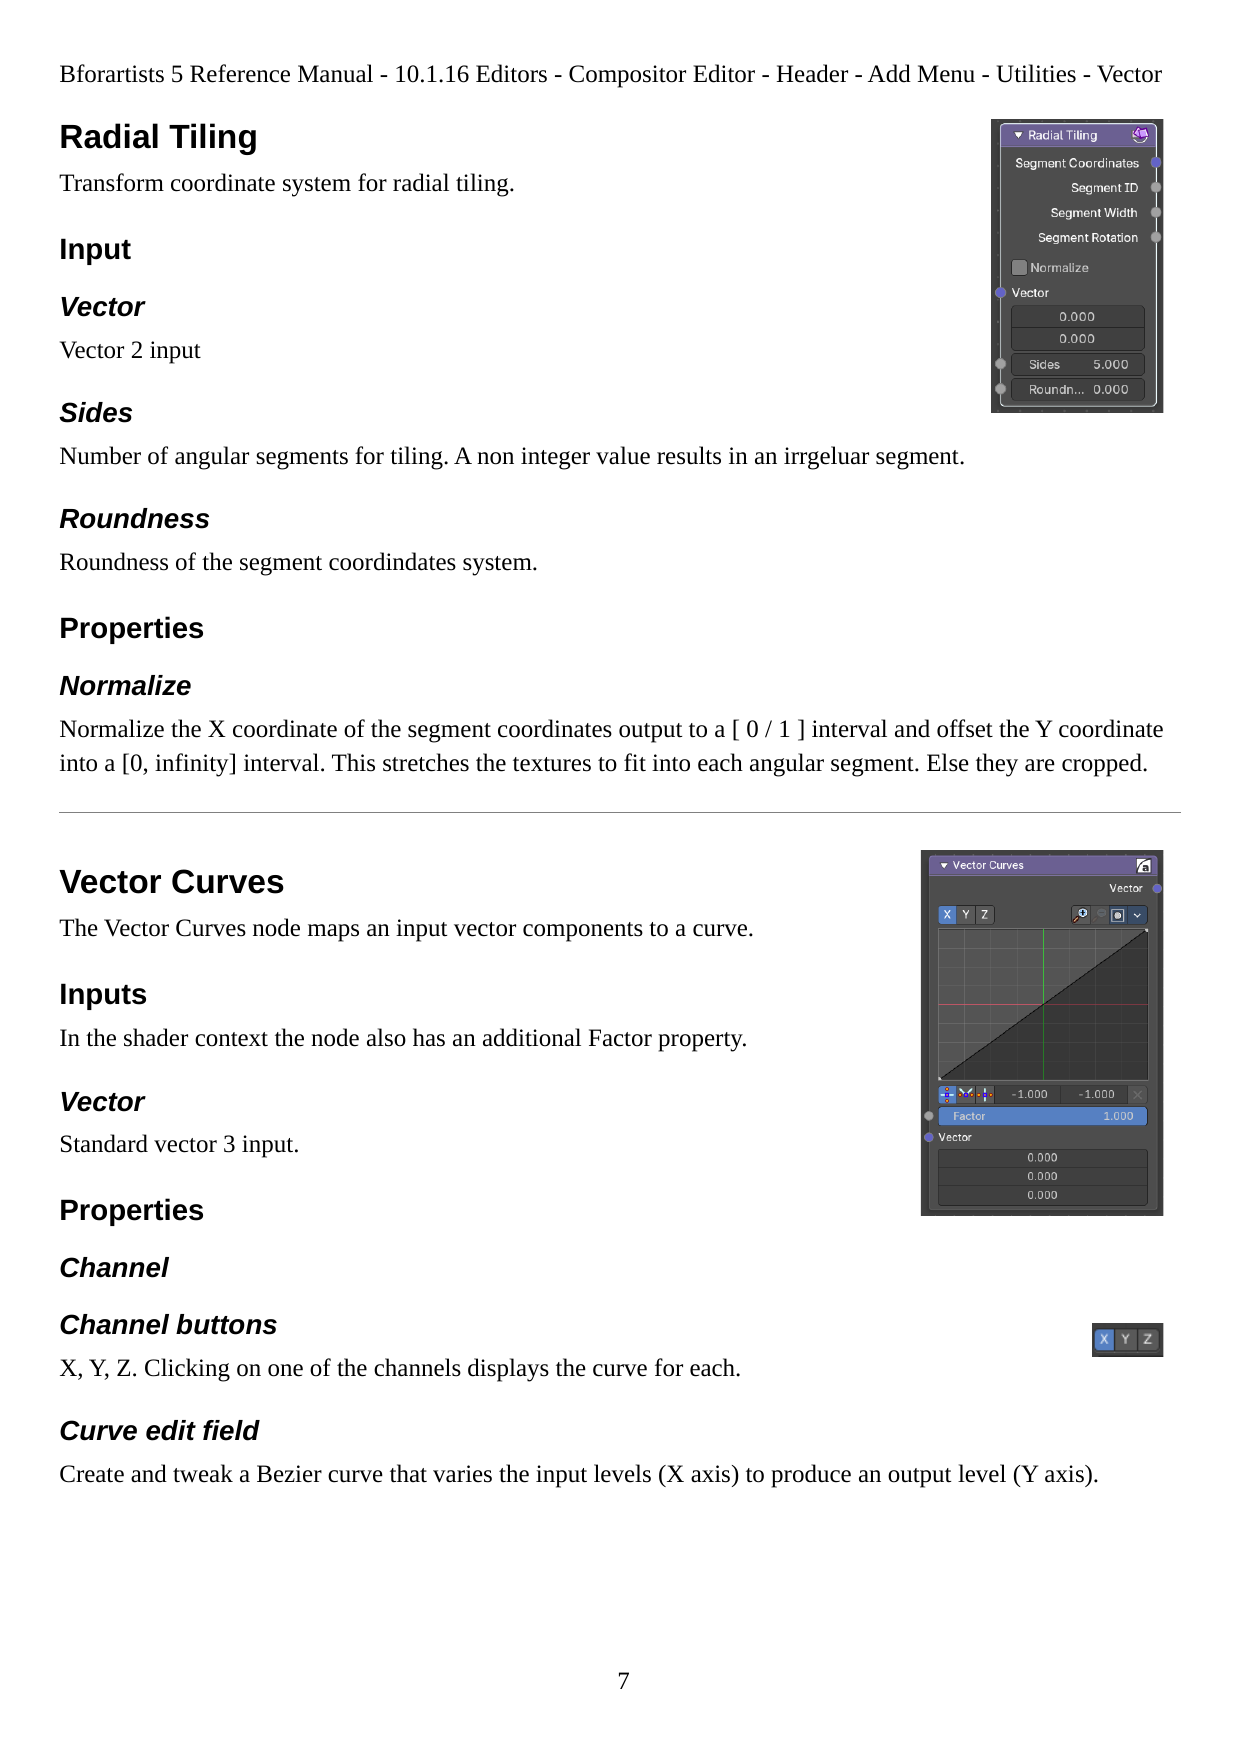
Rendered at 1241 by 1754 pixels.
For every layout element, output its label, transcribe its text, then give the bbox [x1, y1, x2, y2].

text [1164, 335, 1181, 364]
subtitle Vector Curves [59, 862, 920, 901]
text Normalize the X coordinate of the segment coordinates output to a [ 0 / 1 ] interval and offset the Y coordinate into a [0, infinity] interval. This stretches the textures to fit into each angular segment. Else they are cropped. [59, 714, 1181, 777]
subtitle Properties [59, 1193, 1181, 1227]
subtitle Channel [59, 1252, 1181, 1284]
text In the shader context the node also has an additional Factor property. [59, 1023, 920, 1052]
text [1164, 1129, 1181, 1158]
picture [1092, 1323, 1164, 1357]
subtitle [1164, 1085, 1181, 1117]
text Transform coordinate system for radial tiling. [59, 168, 991, 197]
text The Vector Curves node maps an input vector components to a curve. [59, 913, 920, 942]
subtitle Properties [59, 611, 1181, 644]
text Vector 2 input [59, 335, 991, 364]
subtitle Roundness [59, 503, 1181, 534]
subtitle Channel buttons [59, 1309, 1181, 1341]
subtitle Input [59, 232, 991, 266]
subtitle [1164, 291, 1181, 323]
subtitle [1164, 977, 1181, 1011]
subtitle Vector [59, 291, 991, 323]
text Roundness of the segment coordindates system. [59, 547, 1181, 576]
text Number of angular segments for tiling. A non integer value results in an irrgeluar segment. [59, 441, 1181, 470]
subtitle Inputs [59, 977, 920, 1011]
subtitle [1164, 862, 1181, 901]
subtitle Sides [59, 397, 1181, 429]
text X, Y, Z. Clicking on one of the channels displays the curve for each. [59, 1353, 1181, 1382]
subtitle Normalize [59, 669, 1181, 701]
picture [920, 850, 1164, 1216]
text Standard vector 3 input. [59, 1129, 920, 1158]
subtitle [1164, 232, 1181, 266]
picture [991, 119, 1164, 413]
subtitle Curve edit field [59, 1414, 1181, 1446]
subtitle Vector [59, 1085, 920, 1117]
subtitle Radial Tiling [59, 117, 1181, 156]
text Create and tweak a Bezier curve that varies the input levels (X axis) to produce an output level (Y axis). [59, 1459, 1181, 1488]
